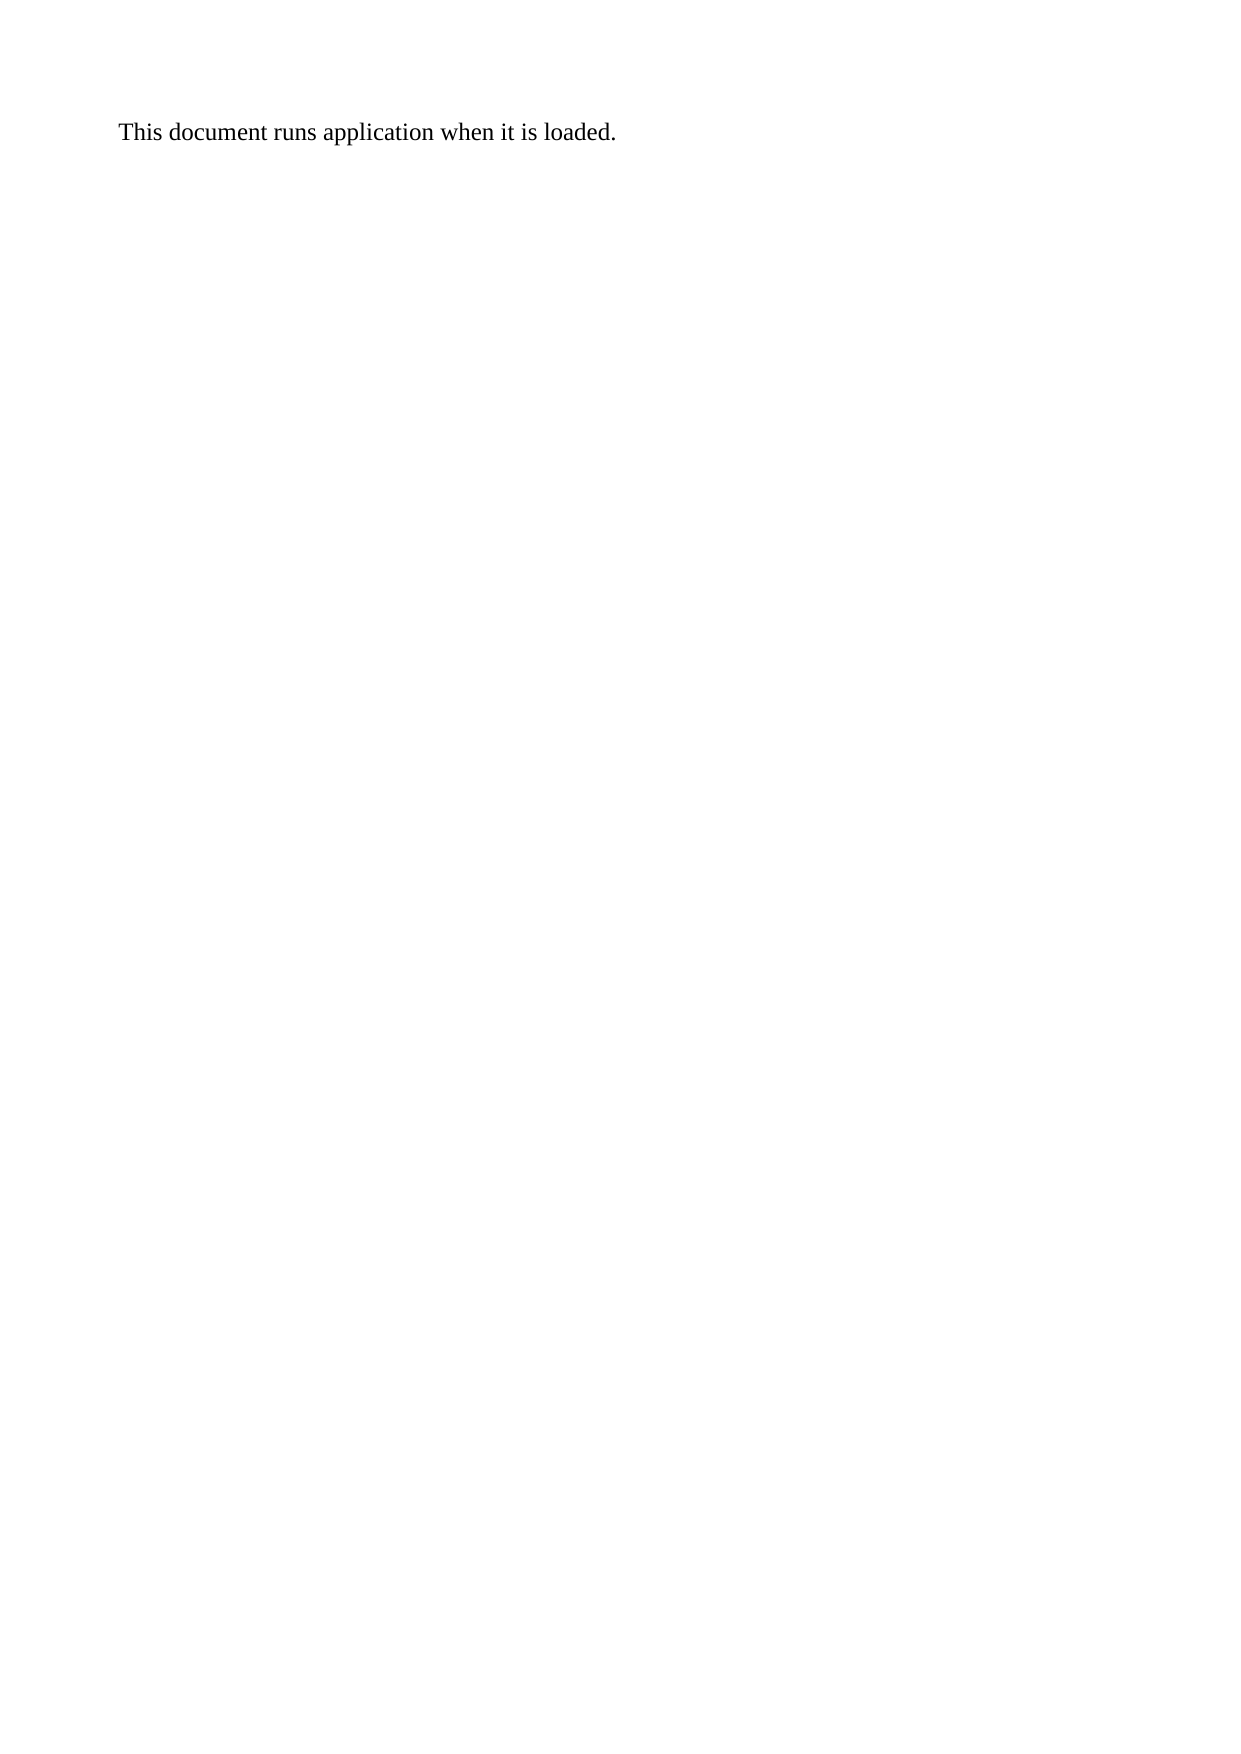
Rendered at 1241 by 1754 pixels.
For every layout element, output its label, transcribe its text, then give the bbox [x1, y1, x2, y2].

text This document runs application when it is loaded. [118, 118, 1122, 146]
